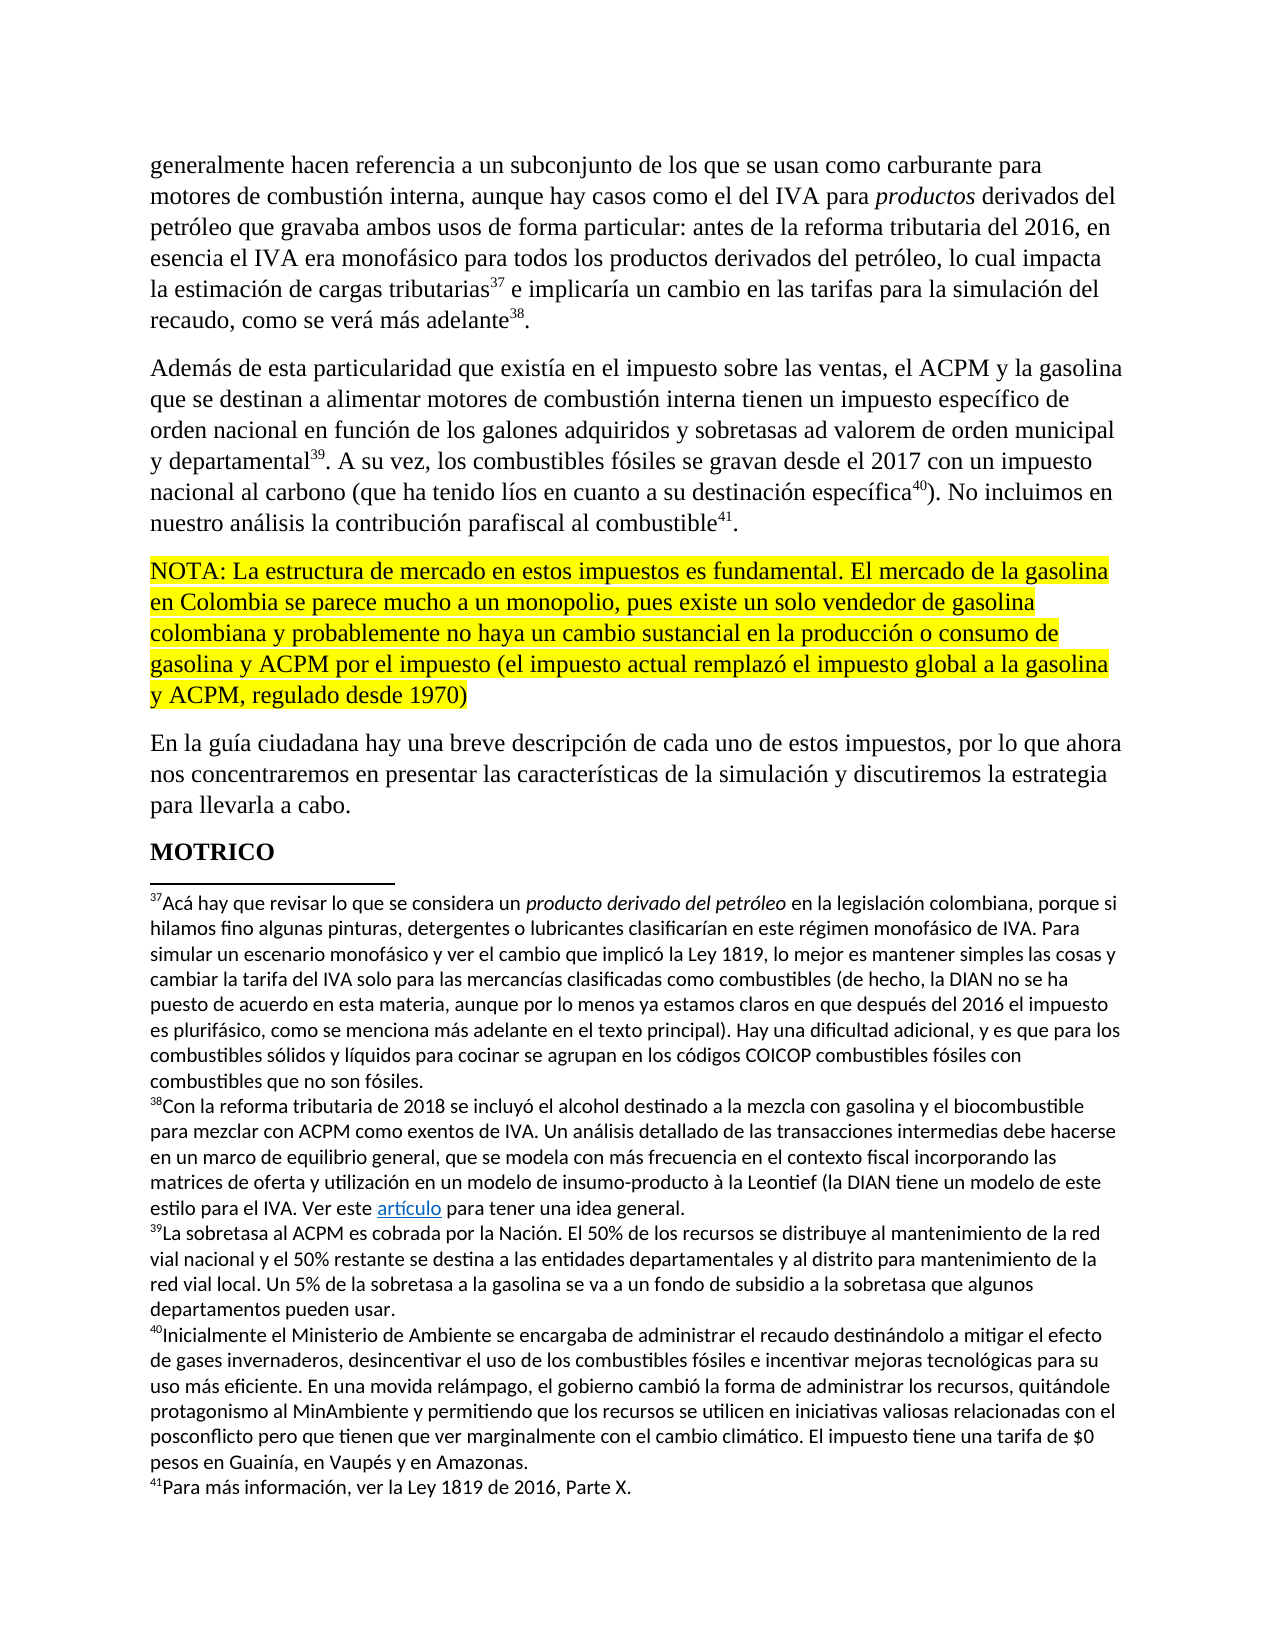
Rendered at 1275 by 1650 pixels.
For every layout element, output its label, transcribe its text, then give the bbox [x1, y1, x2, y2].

text Con la reforma tributaria de 2018 se incluyó el alcohol destinado a la mezcla con gasolina y el biocombustible para mezclar con ACPM como exentos de IVA. Un análisis detallado de las transacciones intermedias debe hacerse en un marco de equilibrio general, que se modela con más frecuencia en el contexto fiscal incorporando las matrices de oferta y utilización en un modelo de insumo-producto à la Leontief (la DIAN tiene un modelo de este estilo para el IVA. Ver este artículo para tener una idea general. [150, 1093, 1125, 1220]
text MOTRICO [150, 837, 1125, 866]
text Para más información, ver la Ley 1819 de 2016, Parte X. [150, 1474, 1125, 1500]
text NOTA: La estructura de mercado en estos impuestos es fundamental. El mercado de la gasolina en Colombia se parece mucho a un monopolio, pues existe un solo vendedor de gasolina colombiana y probablemente no haya un cambio sustancial en la producción o consumo de gasolina y ACPM por el impuesto (el impuesto actual remplazó el impuesto global a la gasolina y ACPM, regulado desde 1970) [150, 556, 1125, 709]
text La sobretasa al ACPM es cobrada por la Nación. El 50% de los recursos se distribuye al mantenimiento de la red vial nacional y el 50% restante se destina a las entidades departamentales y al distrito para mantenimiento de la red vial local. Un 5% de la sobretasa a la gasolina se va a un fondo de subsidio a la sobretasa que algunos departamentos pueden usar. [150, 1220, 1125, 1322]
text En la guía ciudadana hay una breve descripción de cada uno de estos impuestos, por lo que ahora nos concentraremos en presentar las características de la simulación y discutiremos la estrategia para llevarla a cabo. [150, 728, 1125, 818]
text Acá hay que revisar lo que se considera un producto derivado del petróleo en la legislación colombiana, porque si hilamos fino algunas pinturas, detergentes o lubricantes clasificarían en este régimen monofásico de IVA. Para simular un escenario monofásico y ver el cambio que implicó la Ley 1819, lo mejor es mantener simples las cosas y cambiar la tarifa del IVA solo para las mercancías clasificadas como combustibles (de hecho, la DIAN no se ha puesto de acuerdo en esta materia, aunque por lo menos ya estamos claros en que después del 2016 el impuesto es plurifásico, como se menciona más adelante en el texto principal). Hay una dificultad adicional, y es que para los combustibles sólidos y líquidos para cocinar se agrupan en los códigos COICOP combustibles fósiles con combustibles que no son fósiles. [150, 890, 1125, 1093]
text Además de esta particularidad que existía en el impuesto sobre las ventas, el ACPM y la gasolina que se destinan a alimentar motores de combustión interna tienen un impuesto específico de orden nacional en función de los galones adquiridos y sobretasas ad valorem de orden municipal y departamental. A su vez, los combustibles fósiles se gravan desde el 2017 con un impuesto nacional al carbono (que ha tenido líos en cuanto a su destinación específica). No incluimos en nuestro análisis la contribución parafiscal al combustible. [150, 353, 1125, 537]
text Inicialmente el Ministerio de Ambiente se encargaba de administrar el recaudo destinándolo a mitigar el efecto de gases invernaderos, desincentivar el uso de los combustibles fósiles e incentivar mejoras tecnológicas para su uso más eficiente. En una movida relámpago, el gobierno cambió la forma de administrar los recursos, quitándole protagonismo al MinAmbiente y permitiendo que los recursos se utilicen en iniciativas valiosas relacionadas con el posconflicto pero que tienen que ver marginalmente con el cambio climático. El impuesto tiene una tarifa de $0 pesos en Guainía, en Vaupés y en Amazonas. [150, 1322, 1125, 1474]
text generalmente hacen referencia a un subconjunto de los que se usan como carburante para motores de combustión interna, aunque hay casos como el del IVA para productos derivados del petróleo que gravaba ambos usos de forma particular: antes de la reforma tributaria del 2016, en esencia el IVA era monofásico para todos los productos derivados del petróleo, lo cual impacta la estimación de cargas tributarias e implicaría un cambio en las tarifas para la simulación del recaudo, como se verá más adelante. [150, 150, 1125, 334]
